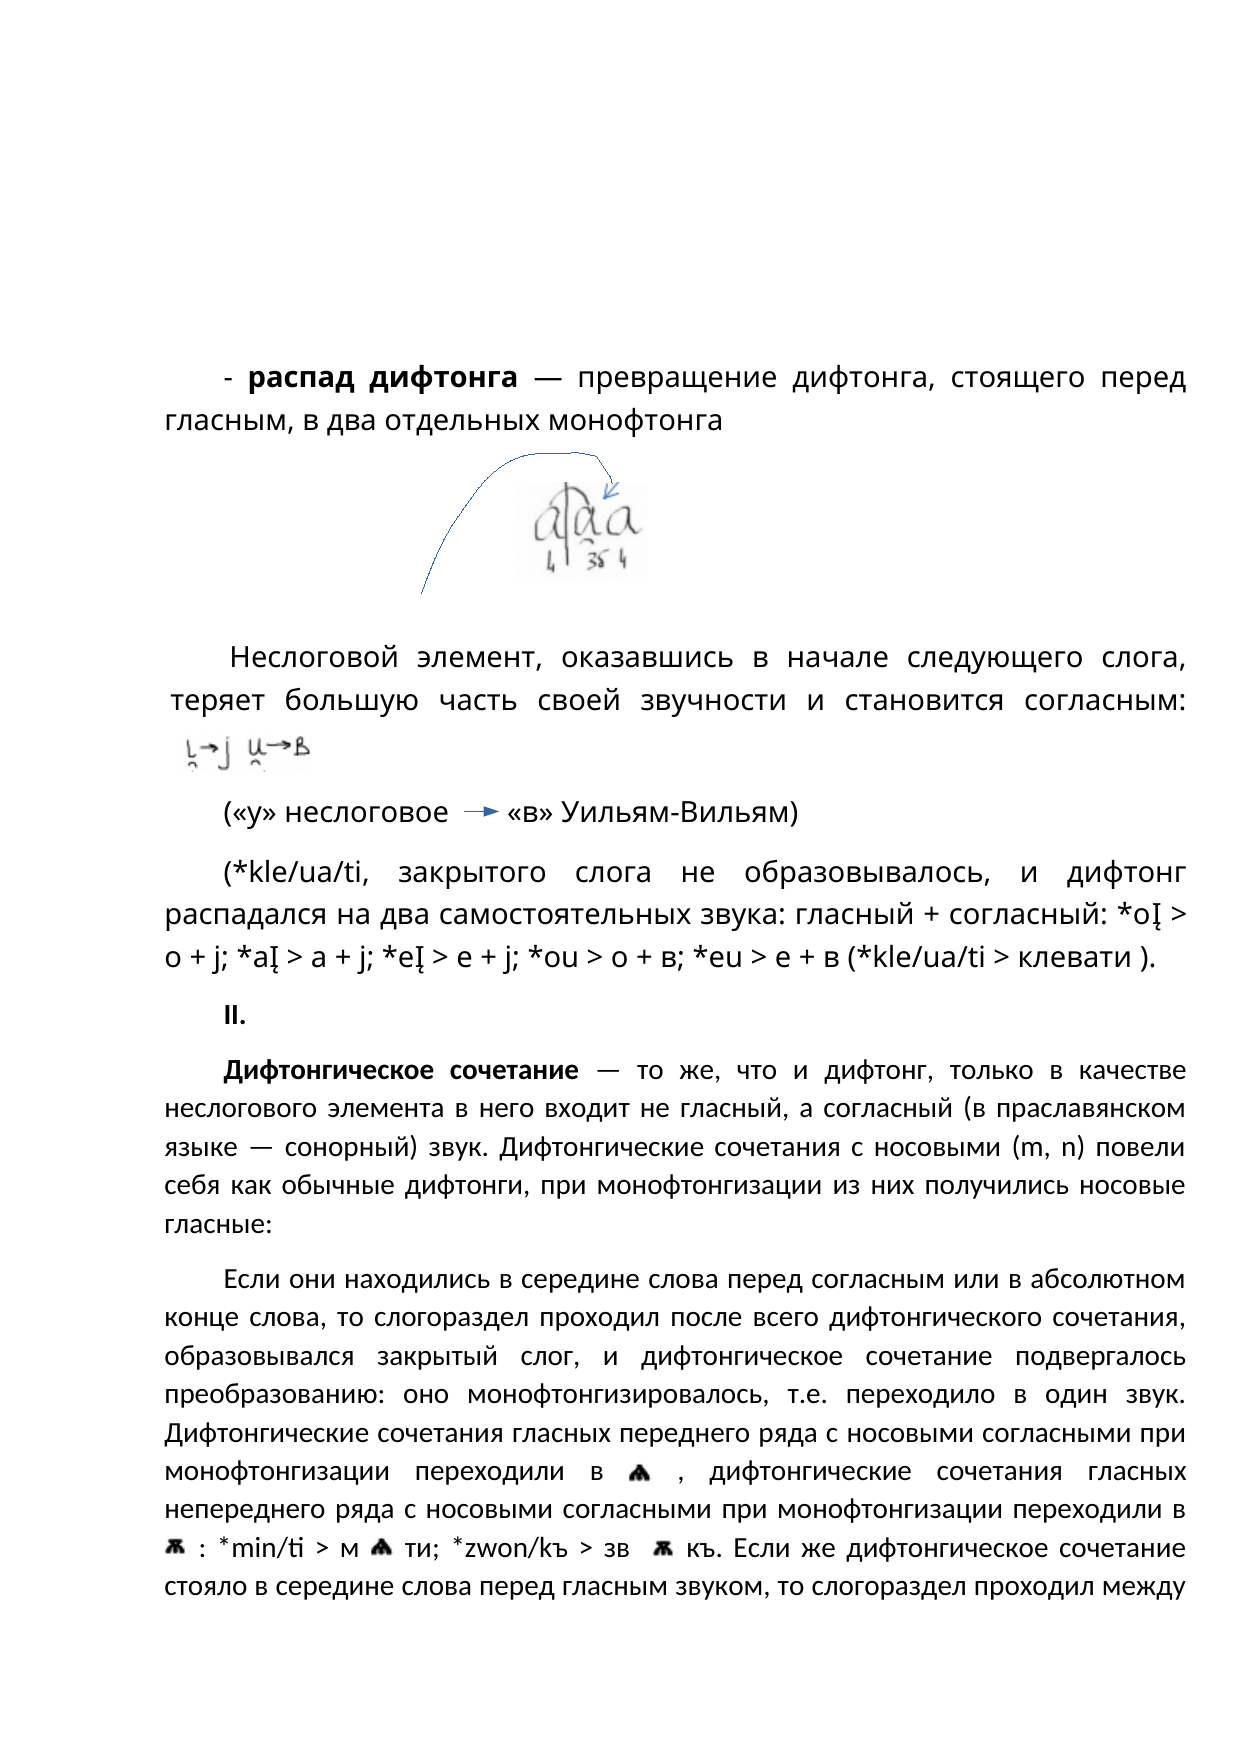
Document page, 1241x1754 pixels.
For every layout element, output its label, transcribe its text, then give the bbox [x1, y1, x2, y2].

picture [170, 735, 322, 772]
text II. [164, 996, 1187, 1032]
text - распад дифтонга — превращение дифтонга, стоящего перед гласным, в два отдельных монофтонга [164, 356, 1187, 438]
picture [628, 1460, 653, 1483]
picture [515, 482, 649, 583]
text Если они находились в середине слова перед согласным или в абсолютном конце слова, то слогораздел проходил после всего дифтонгического сочетания, образовывался закрытый слог, и дифтонгическое сочетание подвергалось преобразованию: оно монофтонгизировалось, т.е. переходило в один звук. Дифтонгические сочетания гласных переднего ряда с носовыми согласными при монофтонгизации переходили в , дифтонгические сочетания гласных непереднего ряда с носовыми согласными при монофтонгизации переходили в : *min/ti > м ти; *zwon/kъ > зв къ. Если же дифтонгическое сочетание стояло в середине слова перед гласным звуком, то слогораздел проходил между [164, 1260, 1187, 1603]
picture [370, 1534, 395, 1557]
text Дифтонгическое сочетание — то же, что и дифтонг, только в качестве неслогового элемента в него входит не гласный, а согласный (в праславянском языке — сонорный) звук. Дифтонгические сочетания с носовыми (m, n) повели себя как обычные дифтонги, при монофтонгизации из них получились носовые гласные: [164, 1051, 1187, 1240]
text (*kle/ua/ti, закрытого слога не образовывалось, и дифтонг распадался на два самостоятельных звука: гласный + согласный: *oĮ > o + j; *aĮ > a + j; *eĮ > e + j; *ou > o + в; *eu > e + в (*kle/ua/ti > клевати ). [164, 851, 1187, 976]
picture [164, 1536, 188, 1557]
text («у» неслоговое «в» Уильям-Вильям) [164, 791, 1187, 831]
picture [652, 1538, 676, 1559]
text Неслоговой элемент, оказавшись в начале следующего слога, теряет большую часть своей звучности и становится согласным: [170, 637, 1187, 772]
